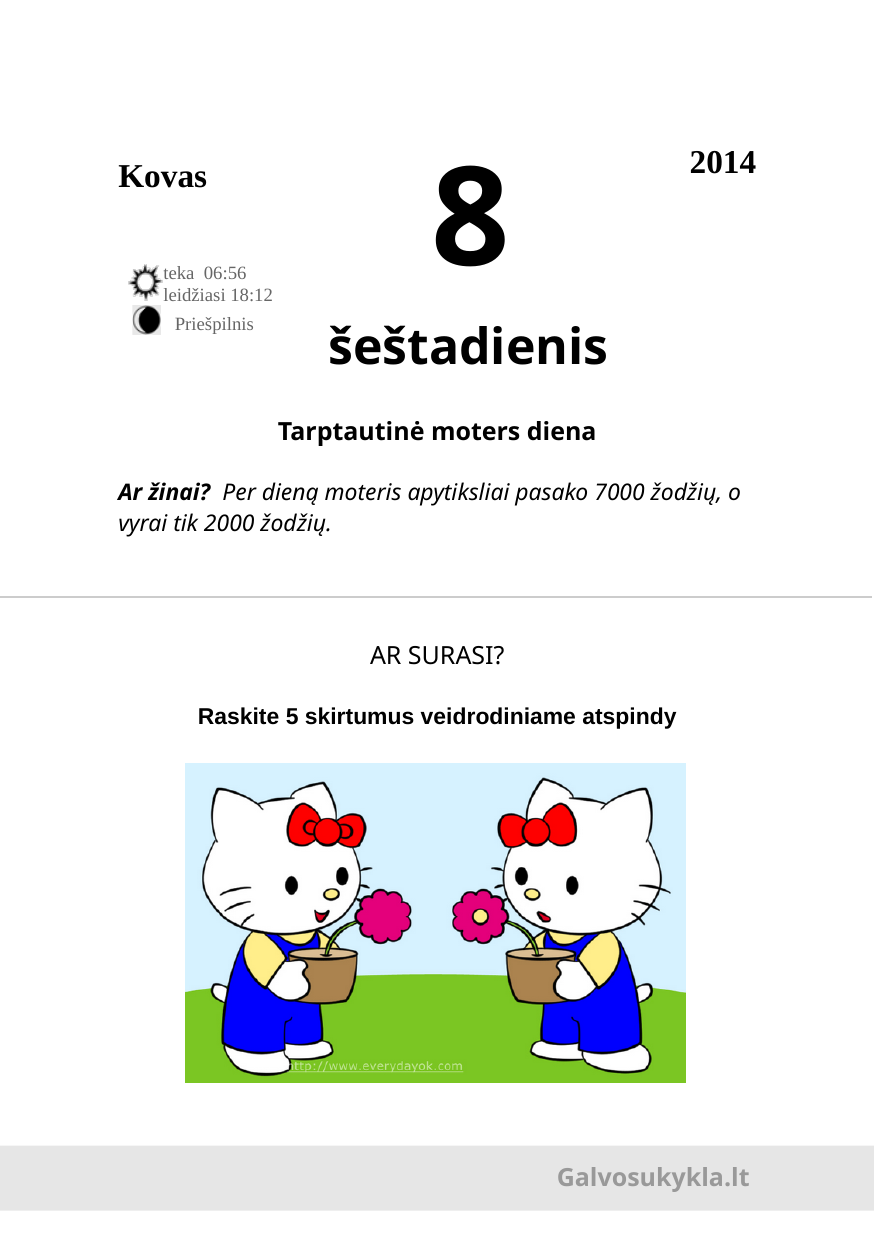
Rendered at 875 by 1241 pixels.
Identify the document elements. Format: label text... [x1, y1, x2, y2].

text AR SURASI? [118, 638, 756, 672]
table_header 2014 [638, 118, 756, 379]
text Ar žinai? Per dieną moteris apytiksliai pasako 7000 žodžių, o vyrai tik 2000 žodžių. [118, 476, 756, 538]
picture [185, 763, 690, 1083]
text Raskite 5 skirtumus veidrodiniame atspindy [118, 703, 756, 729]
table_header 8 šeštadienis [299, 118, 638, 379]
table_header Kovas teka 06:56 leidžiasi 18:12 Priešpilnis [118, 118, 298, 379]
text Tarptautinė moters diena [118, 413, 756, 448]
